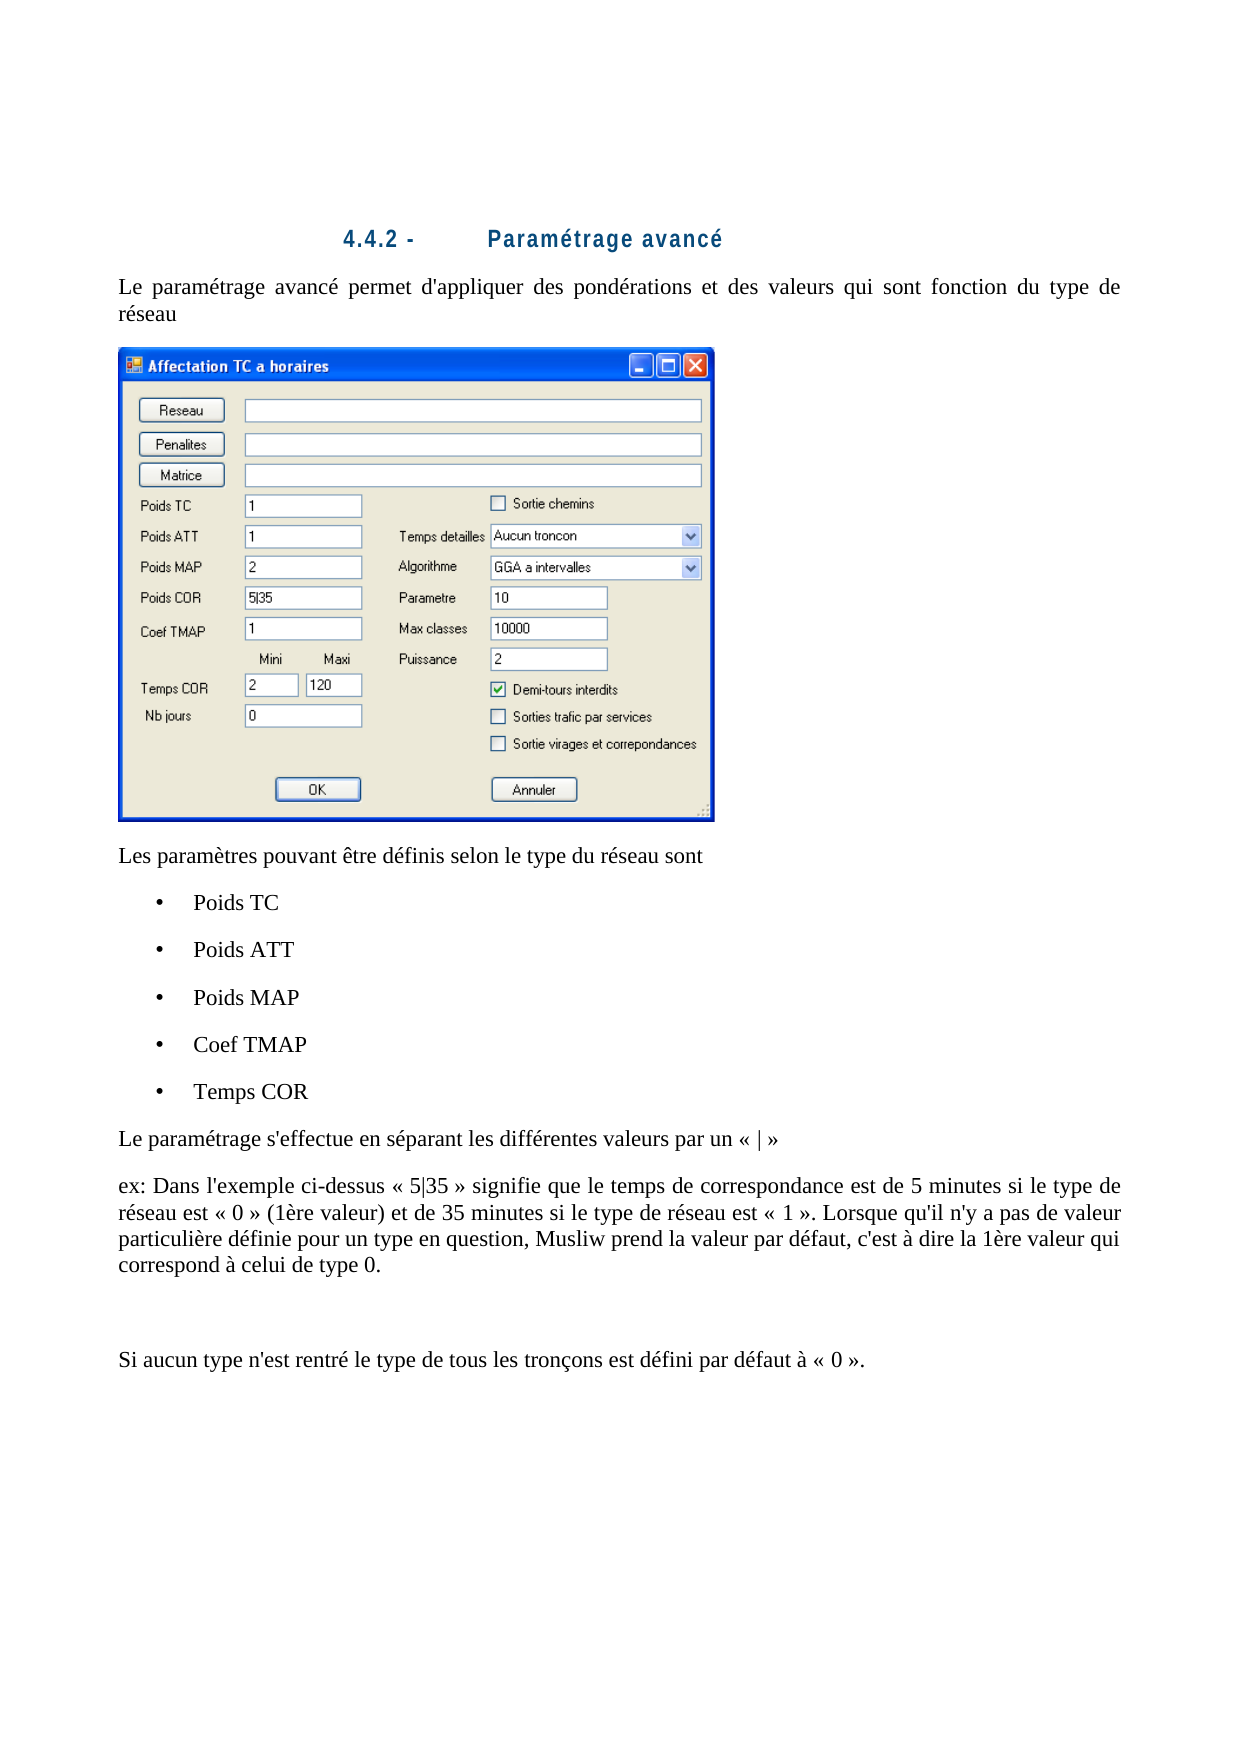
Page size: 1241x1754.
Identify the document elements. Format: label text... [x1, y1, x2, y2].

text Le paramétrage avancé permet d'appliquer des pondérations et des valeurs qui sont fonction du type de réseau [118, 273, 1122, 326]
list Poids MAP [156, 984, 1122, 1010]
subtitle Paramétrage avancé [193, 224, 1122, 253]
list Coef TMAP [156, 1031, 1122, 1057]
picture [118, 347, 715, 822]
list Temps COR [156, 1078, 1122, 1104]
text Si aucun type n'est rentré le type de tous les tronçons est défini par défaut à « 0 ». [118, 1346, 1122, 1372]
list Poids TC [156, 889, 1122, 916]
text Le paramétrage s'effectue en séparant les différentes valeurs par un « | » [118, 1125, 1122, 1152]
list Poids ATT [156, 936, 1122, 963]
text ex: Dans l'exemple ci-dessus « 5|35 » signifie que le temps de correspondance est de 5 minutes si le type de réseau est « 0 » (1ère valeur) et de 35 minutes si le type de réseau est « 1 ». Lorsque qu'il n'y a pas de valeur particulière définie pour un type en question, Musliw prend la valeur par défaut, c'est à dire la 1ère valeur qui correspond à celui de type 0. [118, 1172, 1122, 1278]
text Les paramètres pouvant être définis selon le type du réseau sont [118, 842, 1122, 868]
